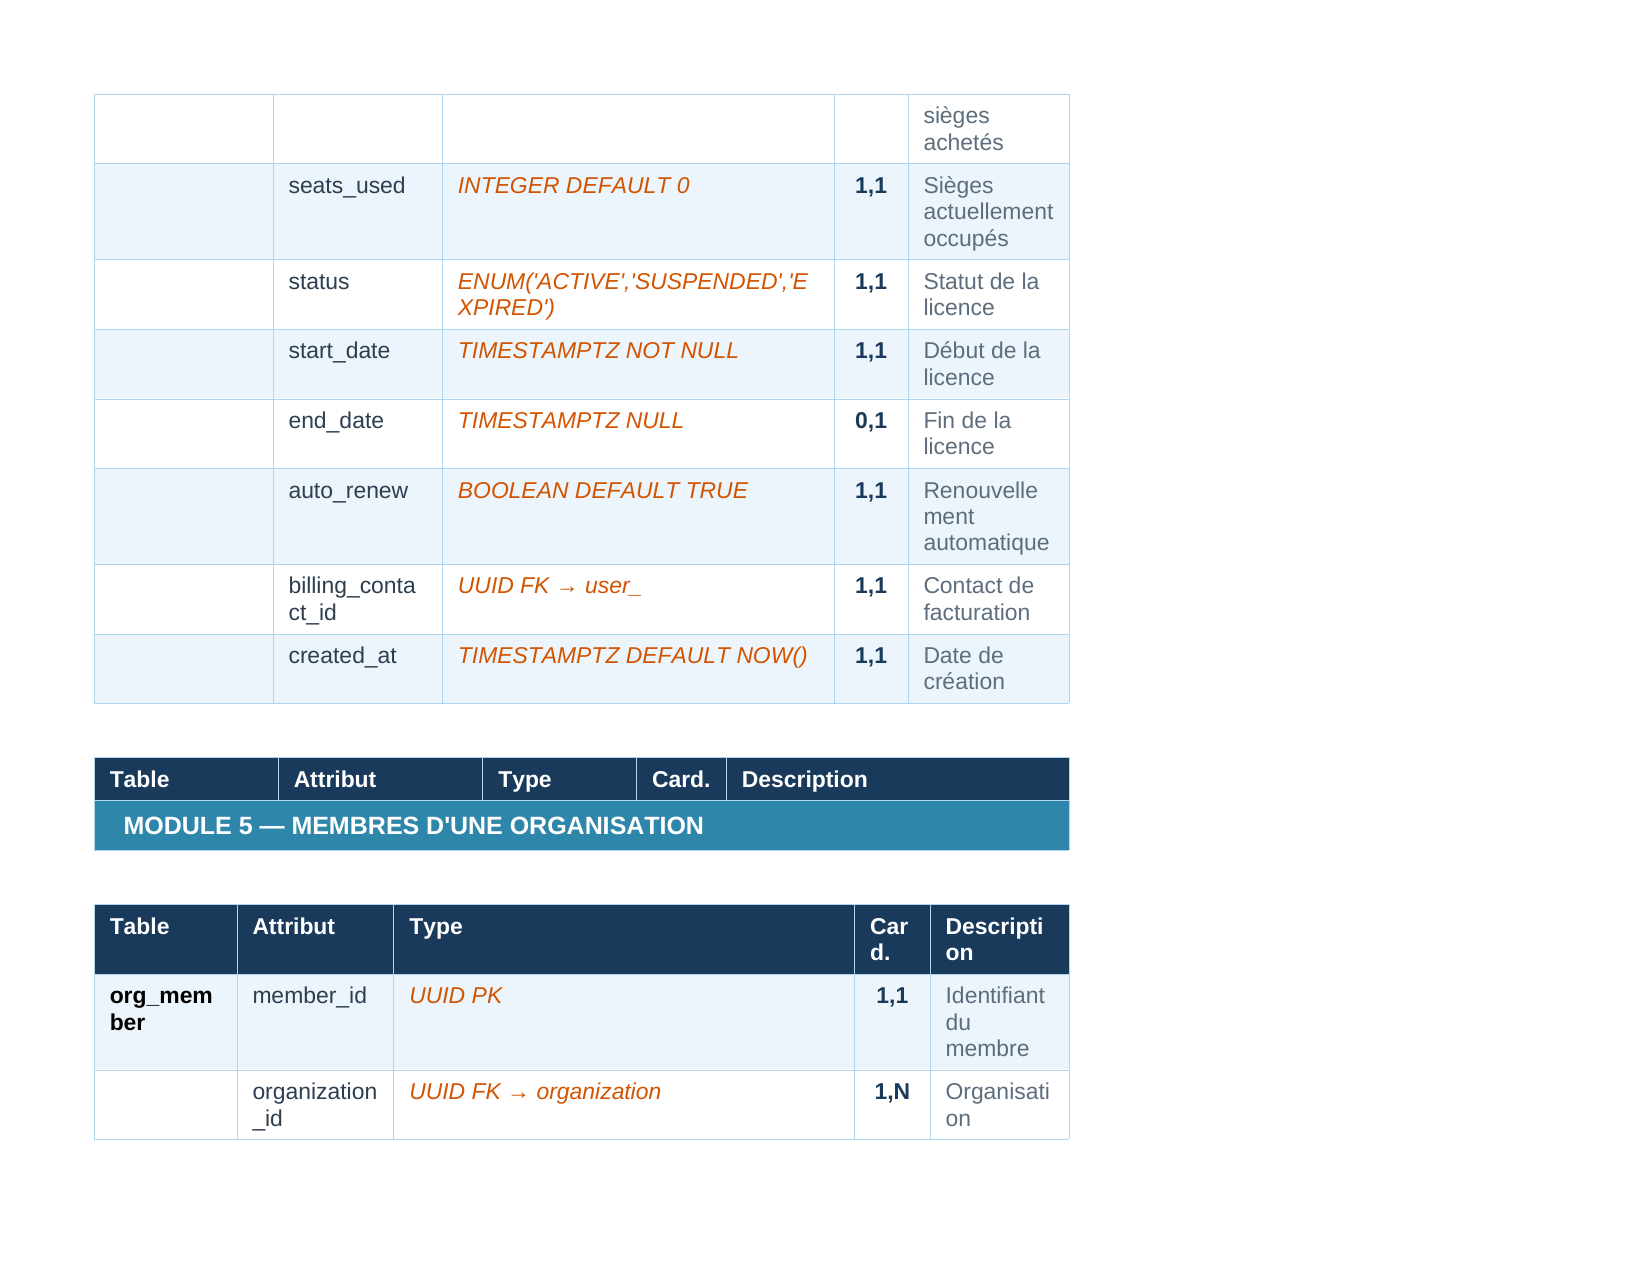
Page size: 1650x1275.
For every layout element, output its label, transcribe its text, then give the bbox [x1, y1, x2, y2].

table_header Type [483, 758, 636, 800]
table_cell Renouvellement automatique [909, 469, 1069, 564]
table_header Attribut [238, 905, 393, 974]
table_header Description [727, 758, 1069, 800]
table_cell Identifiant du membre [931, 975, 1069, 1069]
table_cell member_id [238, 975, 393, 1069]
table_cell Début de la licence [909, 330, 1069, 398]
table_cell 1,1 [855, 975, 930, 1069]
table_header Table [95, 905, 237, 974]
table_cell [95, 565, 273, 633]
table_cell status [274, 260, 442, 329]
table_cell UUID FK → organization [394, 1071, 854, 1139]
table_cell 1,1 [835, 565, 908, 633]
table_cell [95, 469, 273, 564]
table_cell 1,1 [835, 260, 908, 329]
table_cell 1,1 [835, 330, 908, 398]
table_cell end_date [274, 400, 442, 468]
table_cell org_member [95, 975, 237, 1069]
table_cell BOOLEAN DEFAULT TRUE [443, 469, 834, 564]
table_cell 1,1 [835, 164, 908, 259]
table_header Type [394, 905, 854, 974]
table_cell ENUM('ACTIVE','SUSPENDED','EXPIRED') [443, 260, 834, 329]
table_cell [95, 95, 273, 163]
table_cell [95, 400, 273, 468]
table_cell sièges achetés [909, 95, 1069, 163]
table_cell Date de création [909, 635, 1069, 703]
table_cell UUID PK [394, 975, 854, 1069]
table_cell [274, 95, 442, 163]
table_header Attribut [279, 758, 482, 800]
table_cell Contact de facturation [909, 565, 1069, 633]
table_cell Sièges actuellement occupés [909, 164, 1069, 259]
table_cell Fin de la licence [909, 400, 1069, 468]
table_header Card. [637, 758, 726, 800]
table_header Description [931, 905, 1069, 974]
table_cell TIMESTAMPTZ NULL [443, 400, 834, 468]
table_cell [95, 1071, 237, 1139]
table_cell billing_contact_id [274, 565, 442, 633]
table_cell 1,N [855, 1071, 930, 1139]
table_cell Organisation [931, 1071, 1069, 1139]
table_cell [95, 260, 273, 329]
table_cell [95, 164, 273, 259]
table_cell [443, 95, 834, 163]
table_cell organization_id [238, 1071, 393, 1139]
table_header Card. [855, 905, 930, 974]
table_cell 1,1 [835, 469, 908, 564]
table_cell TIMESTAMPTZ NOT NULL [443, 330, 834, 398]
table_cell MODULE 5 — MEMBRES D'UNE ORGANISATION [95, 801, 1069, 850]
table_cell UUID FK → user_ [443, 565, 834, 633]
table_header Table [95, 758, 278, 800]
table_cell [95, 330, 273, 398]
table_cell 1,1 [835, 635, 908, 703]
table_cell seats_used [274, 164, 442, 259]
table_cell created_at [274, 635, 442, 703]
table_cell INTEGER DEFAULT 0 [443, 164, 834, 259]
table_cell [95, 635, 273, 703]
table_cell Statut de la licence [909, 260, 1069, 329]
table_cell auto_renew [274, 469, 442, 564]
table_cell [835, 95, 908, 163]
table_cell 0,1 [835, 400, 908, 468]
table_cell TIMESTAMPTZ DEFAULT NOW() [443, 635, 834, 703]
table_cell start_date [274, 330, 442, 398]
